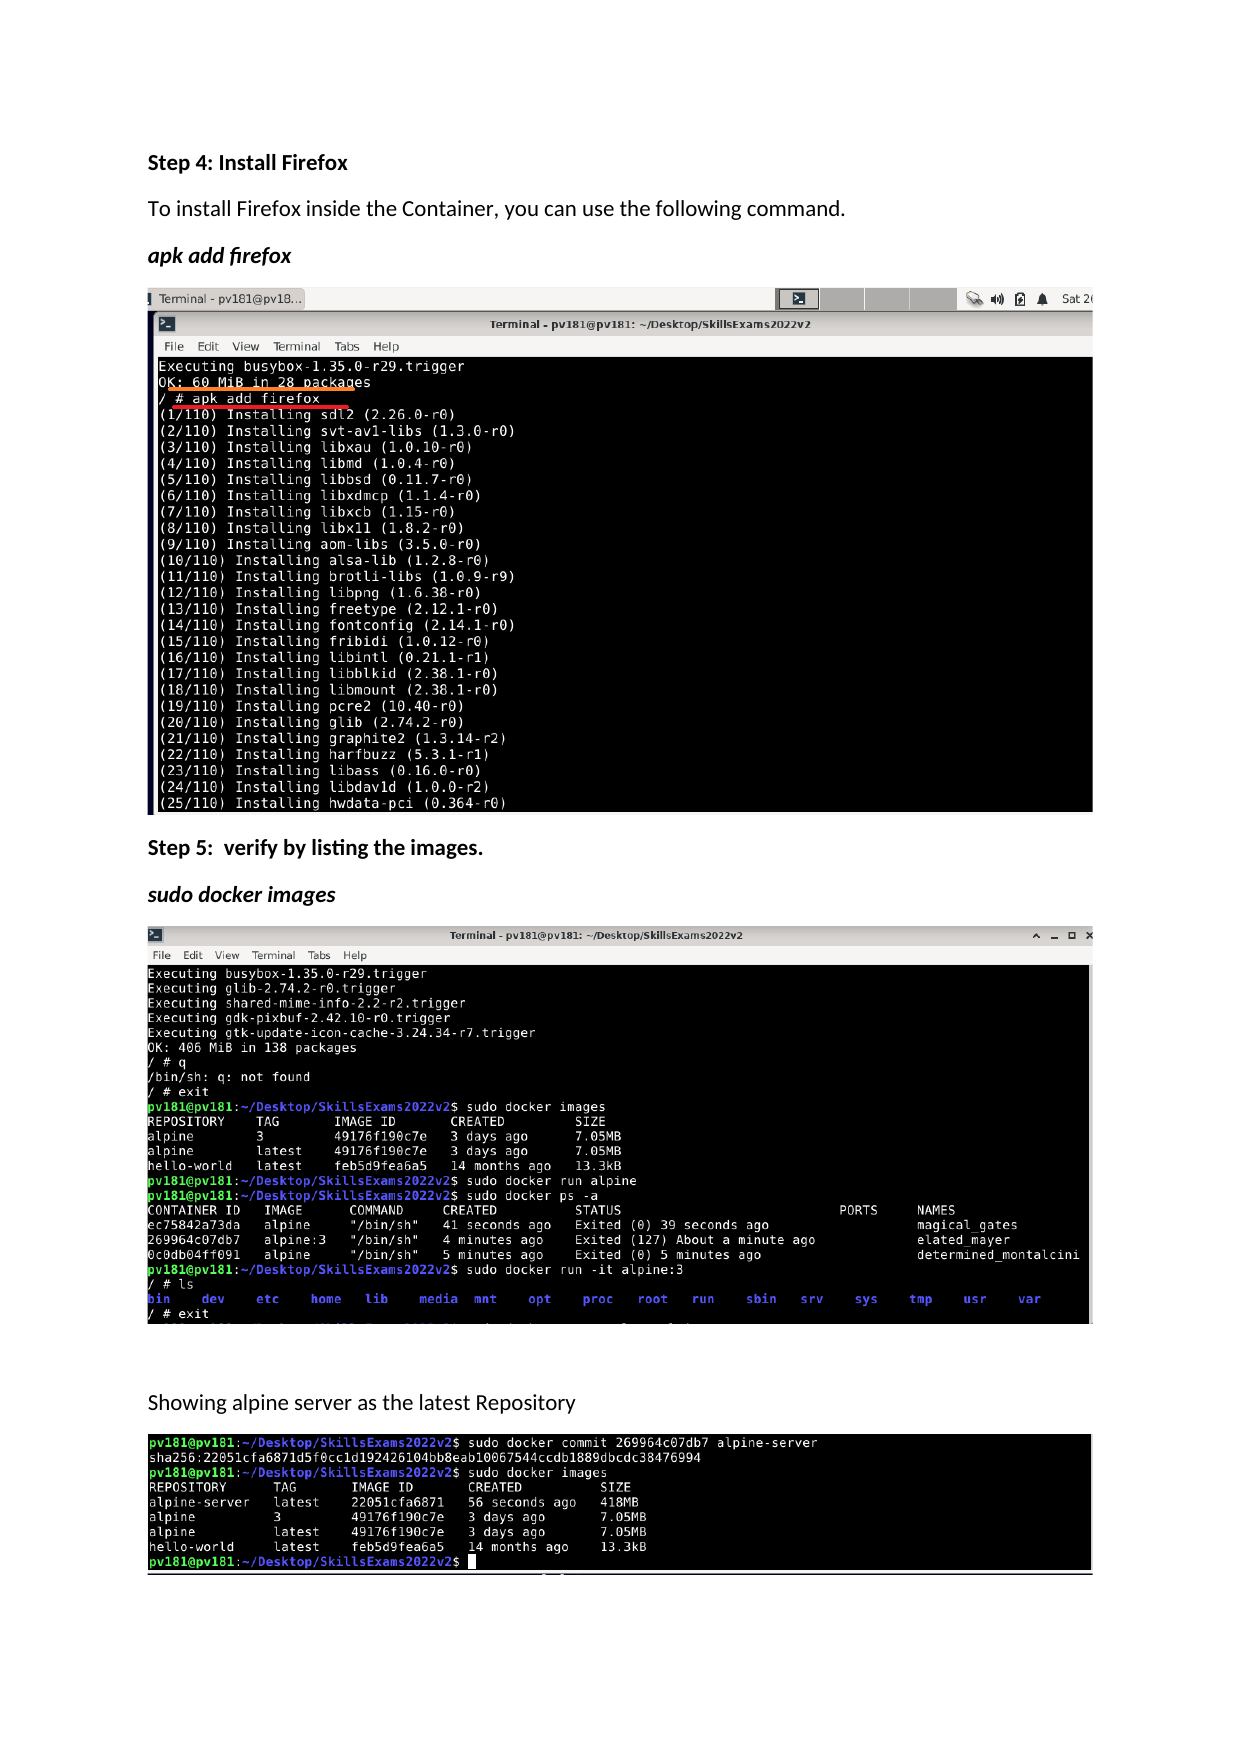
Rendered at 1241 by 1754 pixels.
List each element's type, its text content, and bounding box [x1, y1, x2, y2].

text To install Firefox inside the Container, you can use the following command. [148, 194, 1093, 222]
text Showing alpine server as the latest Repository [148, 1388, 1093, 1416]
text Step 4: Install Firefox [148, 148, 1093, 176]
text Step 5: verify by listing the images. [148, 833, 1093, 861]
text sudo docker images [148, 880, 1093, 908]
text apk add firefox [148, 241, 1093, 269]
